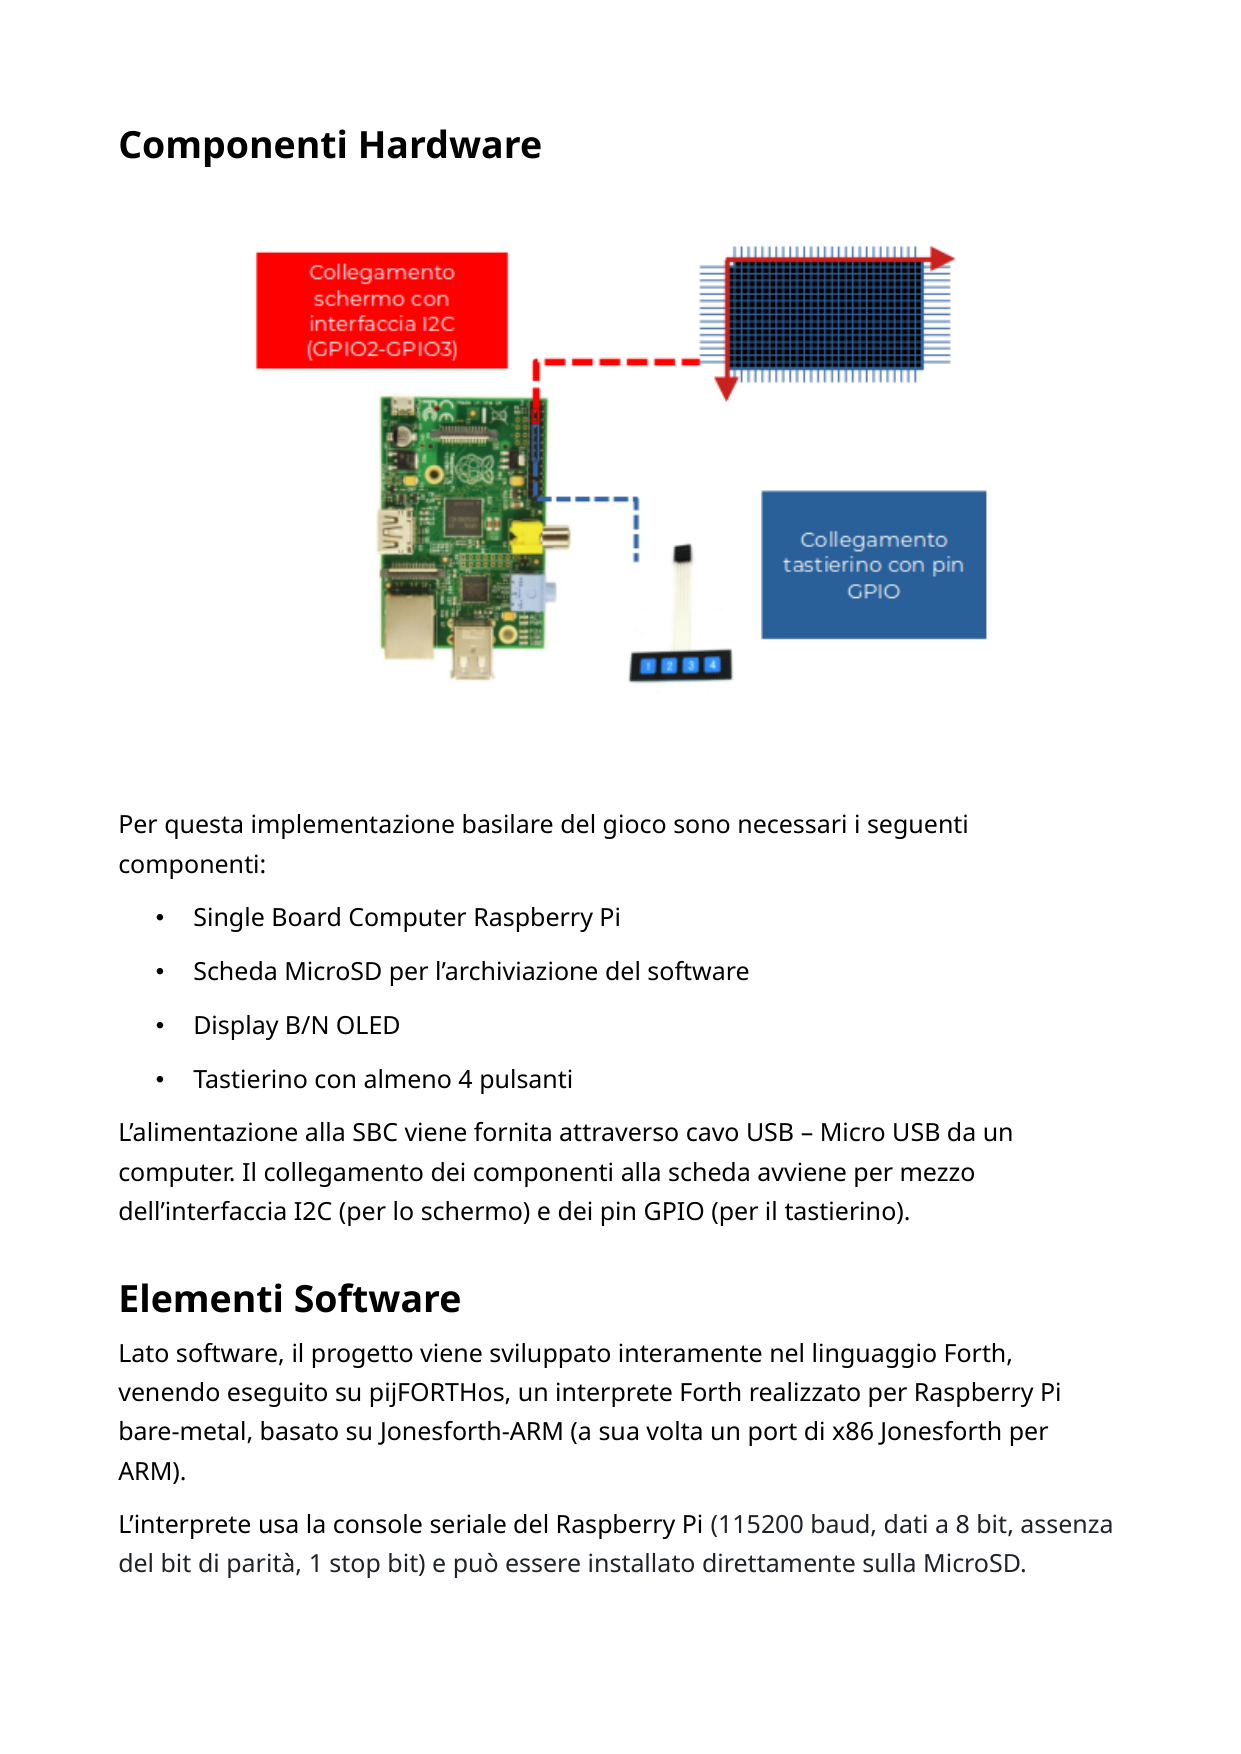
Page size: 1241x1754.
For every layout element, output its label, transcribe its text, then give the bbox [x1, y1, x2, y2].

subtitle Elementi Software [118, 1272, 1122, 1323]
list Scheda MicroSD per l’archiviazione del software [156, 954, 1122, 988]
list Display B/N OLED [156, 1007, 1122, 1042]
list Single Board Computer Raspberry Pi [156, 900, 1122, 934]
picture [183, 181, 1057, 802]
text L’alimentazione alla SBC viene fornita attraverso cavo USB – Micro USB da un computer. Il collegamento dei componenti alla scheda avviene per mezzo dell’interfaccia I2C (per lo schermo) e dei pin GPIO (per il tastierino). [118, 1115, 1122, 1227]
text Per questa implementazione basilare del gioco sono necessari i seguenti componenti: [118, 182, 1122, 880]
text L’interprete usa la console seriale del Raspberry Pi (115200 baud, dati a 8 bit, assenza del bit di parità, 1 stop bit) e può essere installato direttamente sulla MicroSD. [118, 1507, 1122, 1580]
subtitle Componenti Hardware [118, 118, 1122, 169]
list Tastierino con almeno 4 pulsanti [156, 1061, 1122, 1095]
text Lato software, il progetto viene sviluppato interamente nel linguaggio Forth, venendo eseguito su pijFORTHos, un interprete Forth realizzato per Raspberry Pi bare-metal, basato su Jonesforth-ARM (a sua volta un port di x86 Jonesforth per ARM). [118, 1336, 1122, 1487]
